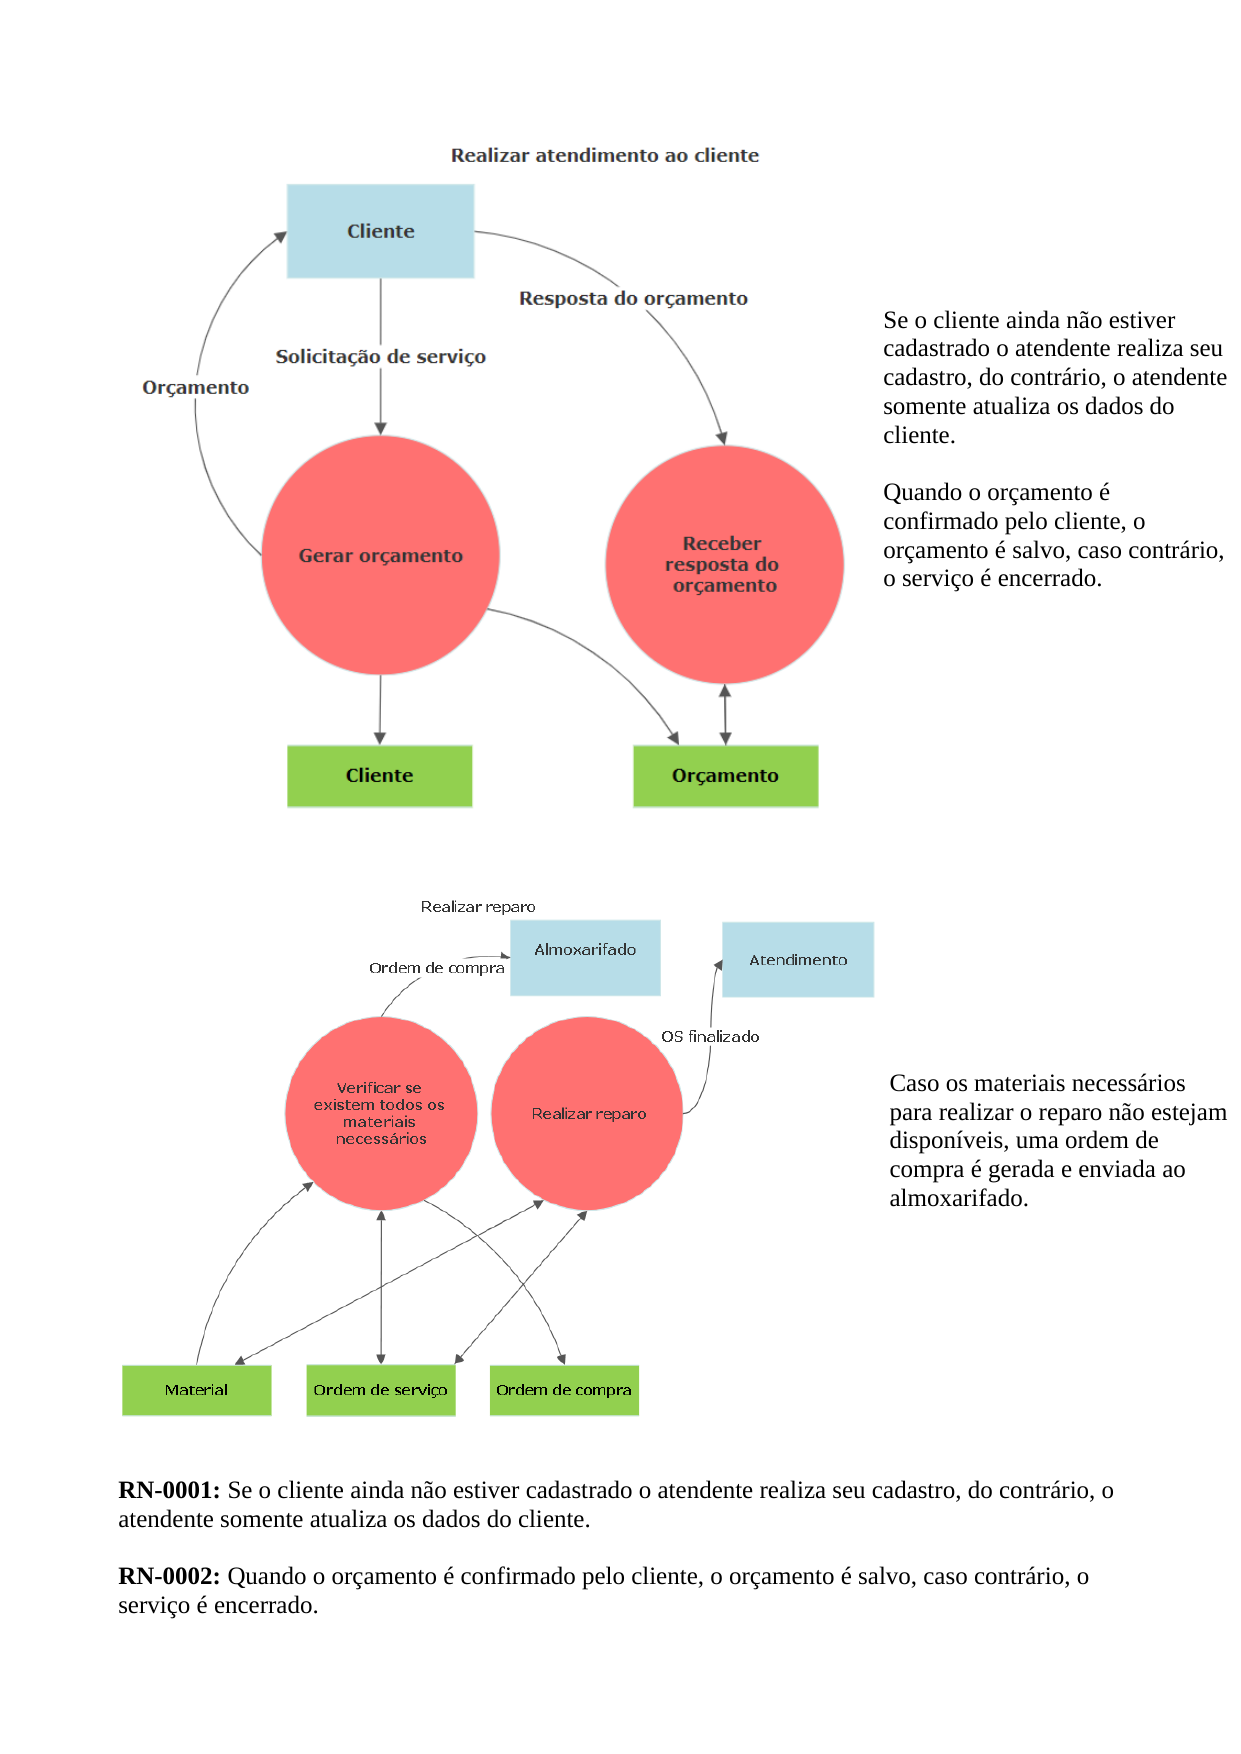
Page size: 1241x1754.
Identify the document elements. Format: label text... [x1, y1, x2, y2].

picture [118, 893, 879, 1418]
picture [118, 118, 877, 837]
text RN-0002: Quando o orçamento é confirmado pelo cliente, o orçamento é salvo, caso contrário, o serviço é encerrado. [118, 1561, 1122, 1619]
text RN-0001: Se o cliente ainda não estiver cadastrado o atendente realiza seu cadastro, do contrário, o atendente somente atualiza os dados do cliente. [118, 1475, 1122, 1533]
